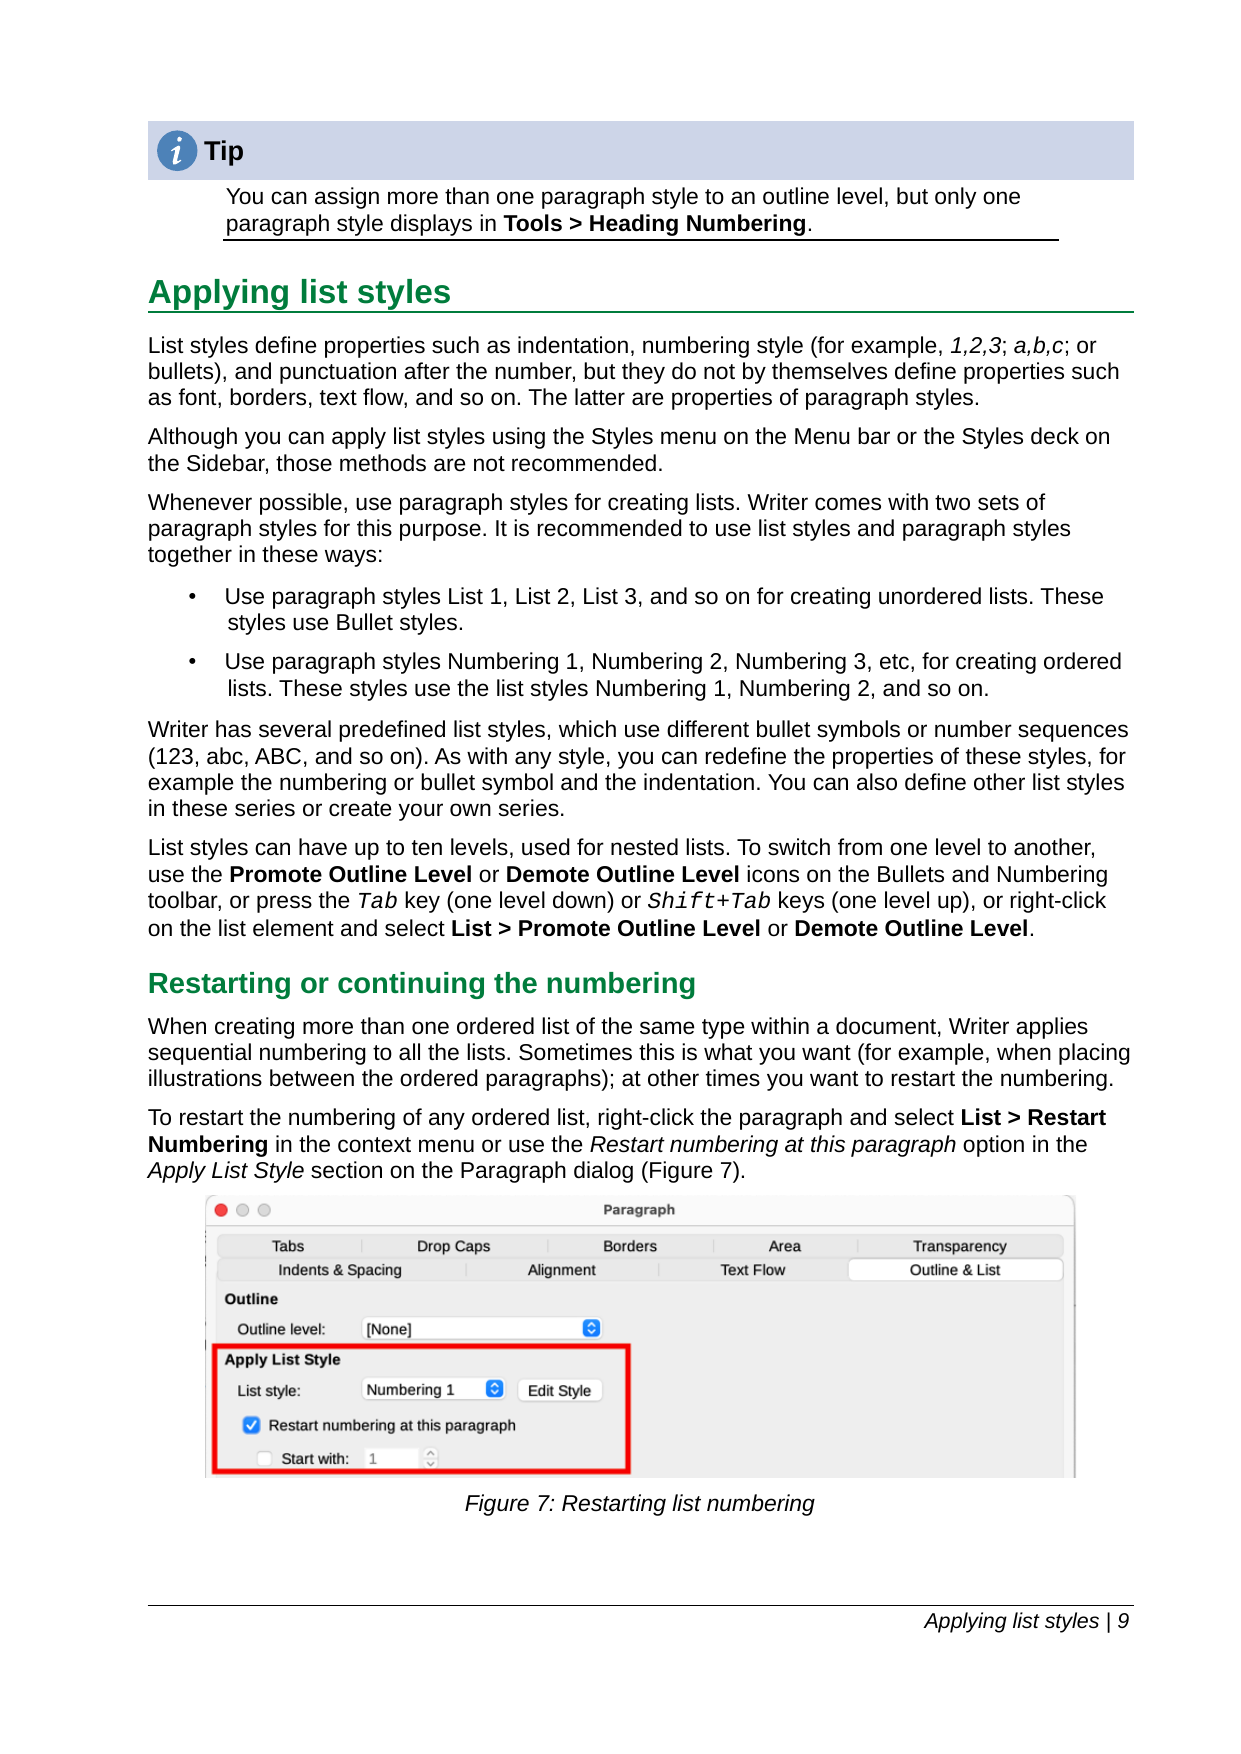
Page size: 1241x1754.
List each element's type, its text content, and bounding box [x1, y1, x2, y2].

text When creating more than one ordered list of the same type within a document, Writer applies sequential numbering to all the lists. Sometimes this is what you want (for example, when placing illustrations between the ordered paragraphs); at other times you want to restart the numbering. [148, 1013, 1134, 1092]
text List styles define properties such as indentation, numbering style (for example, 1,2,3; a,b,c; or bullets), and punctuation after the number, but they do not by themselves define properties such as font, borders, text flow, and so on. The latter are properties of paragraph styles. [148, 332, 1134, 411]
subtitle Restarting or continuing the numbering [148, 967, 1134, 1000]
text To restart the numbering of any ordered list, right-click the paragraph and select List > Restart Numbering in the context menu or use the Restart numbering at this paragraph option in the Apply List Style section on the Paragraph dialog (Figure 7). [148, 1104, 1134, 1183]
text List styles can have up to ten levels, used for nested lists. To switch from one level to another, use the Promote Outline Level or Demote Outline Level icons on the Bullets and Numbering toolbar, or press the Tab key (one level down) or Shift+Tab keys (one level up), or right-click on the list element and select List > Promote Outline Level or Demote Outline Level. [148, 834, 1134, 942]
text Whenever possible, use paragraph styles for creating lists. Writer comes with two sets of paragraph styles for this purpose. It is recommended to use list styles and paragraph styles together in these ways: [148, 488, 1134, 567]
picture [205, 1195, 1077, 1478]
list Use paragraph styles List 1, List 2, List 3, and so on for creating unordered lists. These styles use Bullet styles. [185, 580, 1134, 636]
subtitle Applying list styles [148, 272, 1134, 311]
subtitle Tip [148, 121, 1134, 180]
text Figure 7: Restarting list numbering [205, 1490, 1076, 1516]
text Writer has several predefined list styles, which use different bullet symbols or number sequences (123, abc, ABC, and so on). As with any style, you can redefine the properties of these styles, for example the numbering or bullet symbol and the indentation. You can also define other list styles in these series or create your own series. [148, 716, 1134, 822]
list Use paragraph styles Numbering 1, Numbering 2, Numbering 3, etc, for creating ordered lists. These styles use the list styles Numbering 1, Numbering 2, and so on. [185, 645, 1134, 704]
text You can assign more than one paragraph style to an outline level, but only one paragraph style displays in Tools > Heading Numbering. [223, 180, 1059, 239]
text Although you can apply list styles using the Styles menu on the Menu bar or the Styles deck on the Sidebar, those methods are not recommended. [148, 423, 1134, 476]
